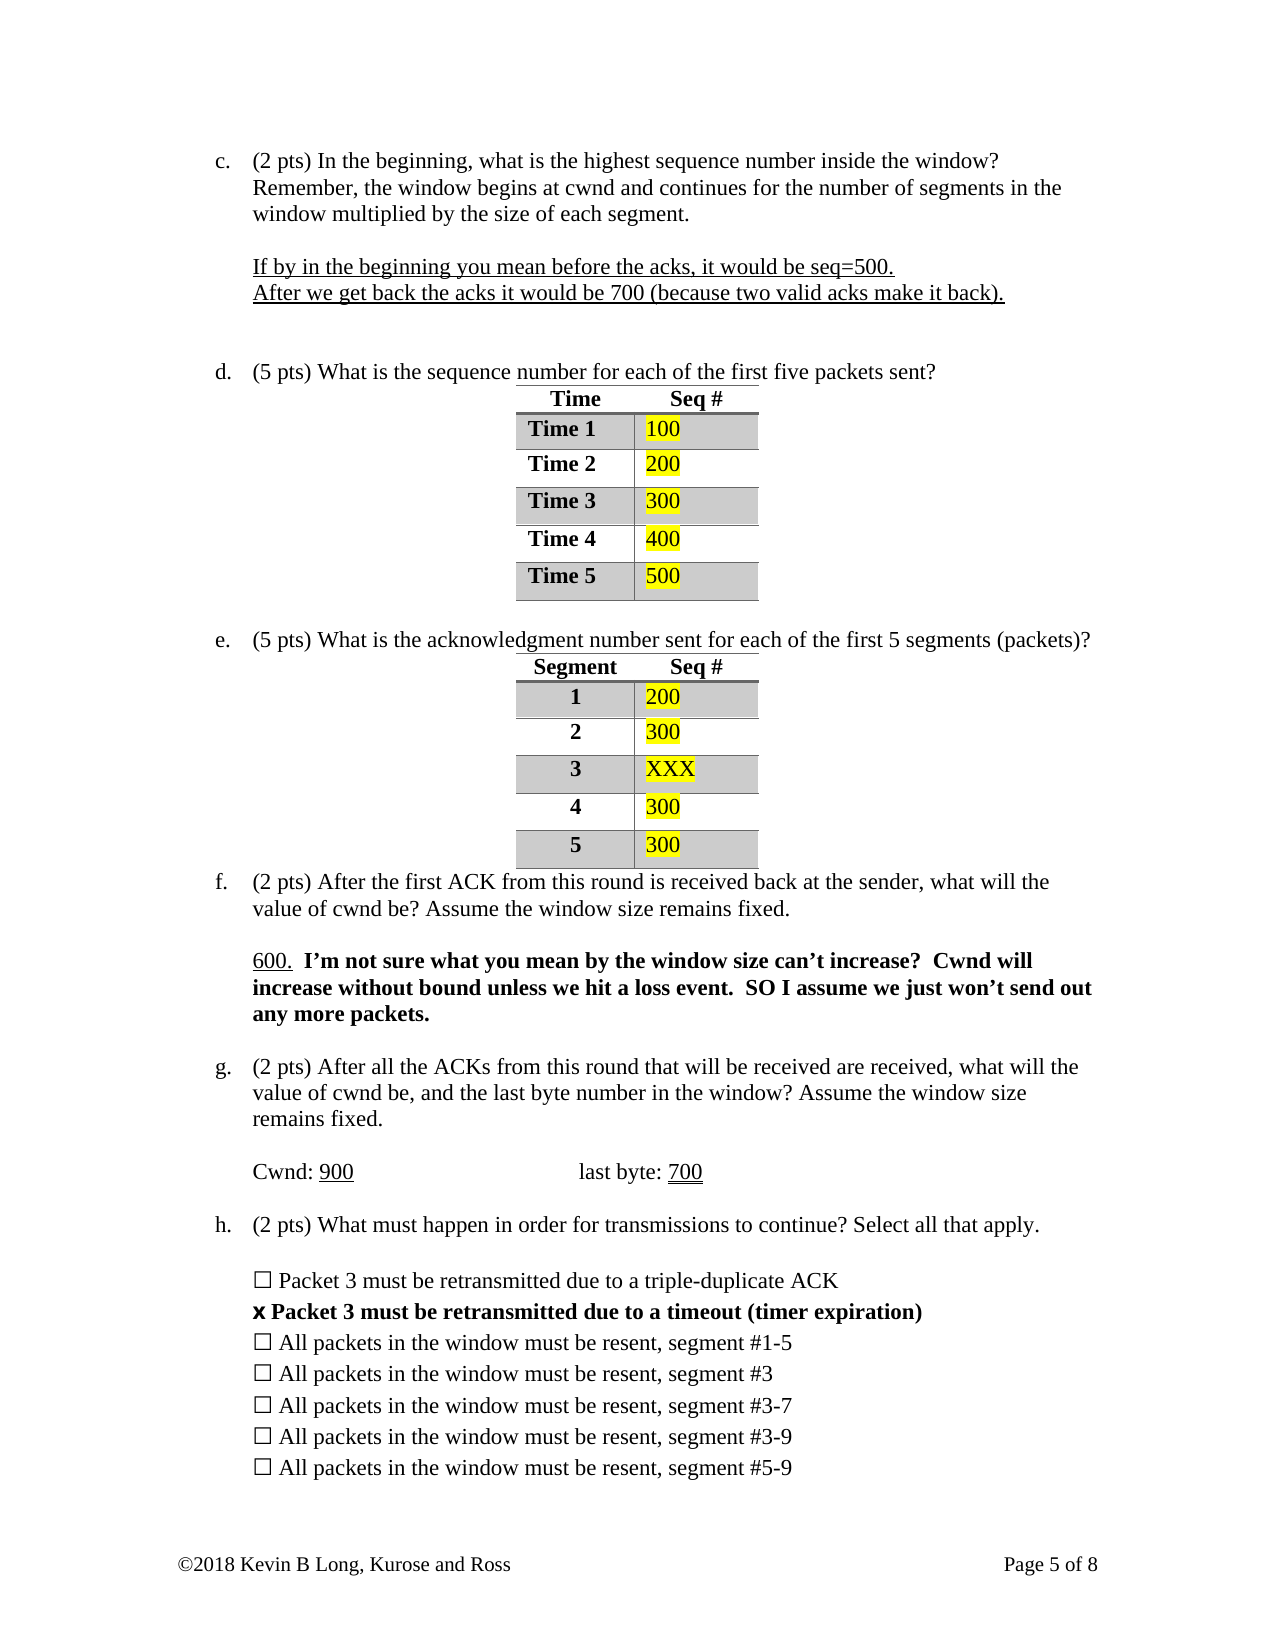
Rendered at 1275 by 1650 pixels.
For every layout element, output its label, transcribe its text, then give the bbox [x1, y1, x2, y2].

list (2 pts) After the first ACK from this round is received back at the sender, what will the value of cwnd be? Assume the window size remains fixed. [215, 868, 1098, 921]
table_cell XXX [635, 756, 758, 793]
table_header Seq # [634, 386, 758, 412]
table_header Segment [516, 654, 634, 680]
table_cell Time 5 [516, 563, 634, 600]
list (2 pts) What must happen in order for transmissions to continue? Select all that apply. [215, 1211, 1098, 1237]
table_cell 1 [516, 683, 634, 717]
table_header Seq # [634, 654, 758, 680]
list ☐ All packets in the window must be resent, segment #3-7 [252, 1389, 1098, 1420]
list ☐ Packet 3 must be retransmitted due to a triple-duplicate ACK [252, 1264, 1098, 1295]
table_header Time [516, 386, 634, 412]
table_cell Time 4 [516, 526, 634, 562]
table_cell 5 [516, 831, 634, 868]
table_cell 3 [516, 756, 634, 793]
table_cell 300 [635, 719, 758, 755]
table_cell 500 [635, 563, 758, 600]
list ☐ All packets in the window must be resent, segment #3 [252, 1357, 1098, 1389]
table_cell Time 1 [516, 415, 634, 449]
list (2 pts) In the beginning, what is the highest sequence number inside the window? Remember, the window begins at cwnd and continues for the number of segments in the window multiplied by the size of each segment. [215, 148, 1098, 227]
list Cwnd: 900 last byte: 700 [252, 1158, 1098, 1184]
list (2 pts) After all the ACKs from this round that will be received are received, what will the value of cwnd be, and the last byte number in the window? Assume the window size remains fixed. [215, 1053, 1098, 1132]
table_cell 4 [516, 794, 634, 830]
list x Packet 3 must be retransmitted due to a timeout (timer expiration) [252, 1295, 1098, 1326]
list (5 pts) What is the acknowledgment number sent for each of the first 5 segments (packets)? [215, 627, 1098, 653]
table_cell 300 [635, 794, 758, 830]
list ☐ All packets in the window must be resent, segment #5-9 [252, 1451, 1098, 1482]
list If by in the beginning you mean before the acks, it would be seq=500. [252, 253, 1098, 279]
table_cell 300 [635, 831, 758, 868]
list After we get back the acks it would be 700 (because two valid acks make it back). [252, 279, 1098, 306]
table_cell Time 2 [516, 450, 634, 487]
table_cell 400 [635, 526, 758, 562]
list ☐ All packets in the window must be resent, segment #3-9 [252, 1420, 1098, 1451]
table_cell 200 [635, 450, 758, 487]
list (5 pts) What is the sequence number for each of the first five packets sent? [215, 358, 1098, 385]
list ☐ All packets in the window must be resent, segment #1-5 [252, 1326, 1098, 1357]
table_cell 100 [635, 415, 758, 449]
table_cell 200 [635, 683, 758, 717]
table_cell 300 [635, 488, 758, 524]
table_cell Time 3 [516, 488, 634, 524]
list 600. I’m not sure what you mean by the window size can’t increase? Cwnd will increase without bound unless we hit a loss event. SO I assume we just won’t send out any more packets. [252, 947, 1098, 1026]
table_cell 2 [516, 719, 634, 755]
